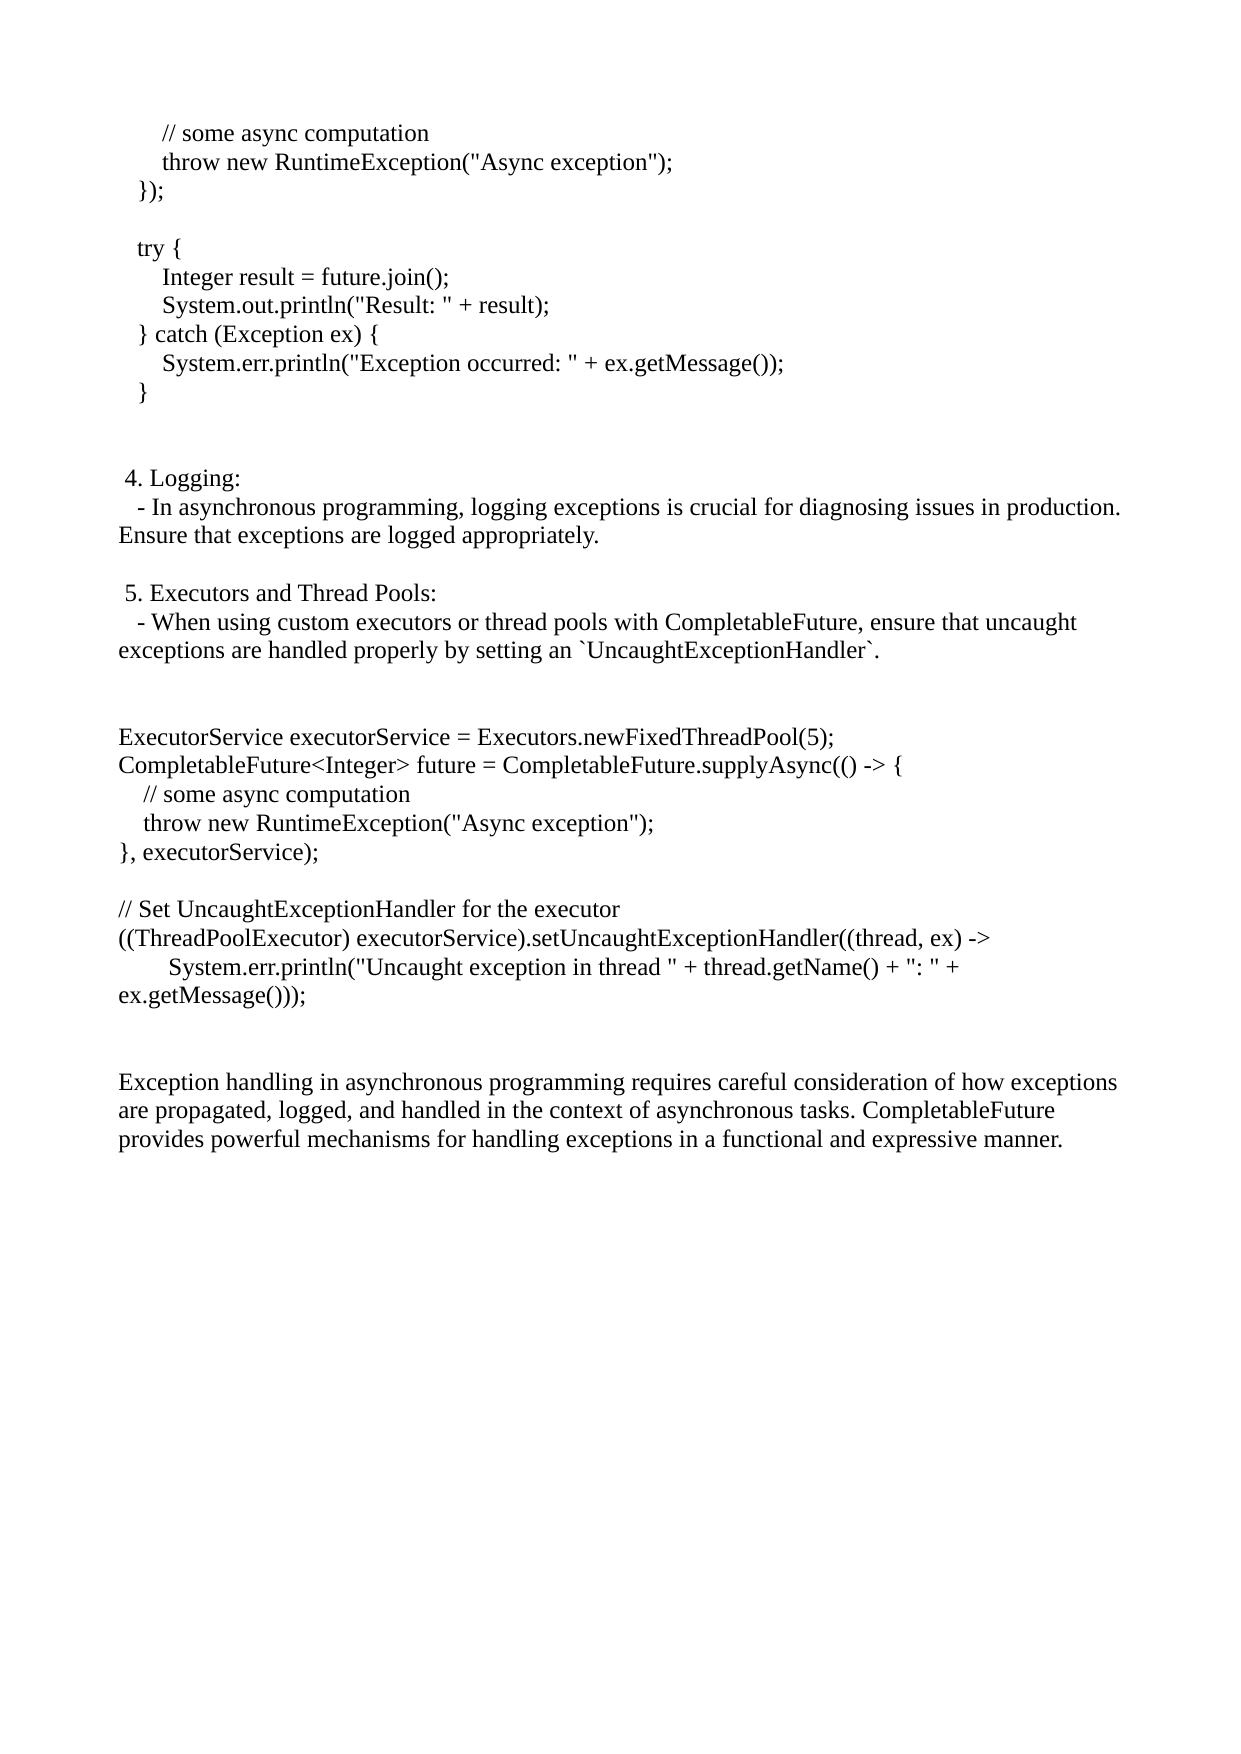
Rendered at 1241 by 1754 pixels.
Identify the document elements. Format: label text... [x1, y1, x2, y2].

text CompletableFuture<Integer> future = CompletableFuture.supplyAsync(() -> { [118, 751, 1122, 779]
text // Set UncaughtExceptionHandler for the executor [118, 894, 1122, 923]
text 5. Executors and Thread Pools: [118, 578, 1122, 607]
text }); [118, 176, 1122, 204]
text }, executorService); [118, 837, 1122, 866]
text System.out.println("Result: " + result); [118, 291, 1122, 319]
text Integer result = future.join(); [118, 262, 1122, 291]
text Exception handling in asynchronous programming requires careful consideration of how exceptions are propagated, logged, and handled in the context of asynchronous tasks. CompletableFuture provides powerful mechanisms for handling exceptions in a functional and expressive manner. [118, 1067, 1122, 1153]
text // some async computation [118, 779, 1122, 808]
text ExecutorService executorService = Executors.newFixedThreadPool(5); [118, 722, 1122, 751]
text System.err.println("Uncaught exception in thread " + thread.getName() + ": " + ex.getMessage())); [118, 952, 1122, 1009]
text System.err.println("Exception occurred: " + ex.getMessage()); [118, 348, 1122, 377]
text - In asynchronous programming, logging exceptions is crucial for diagnosing issues in production. Ensure that exceptions are logged appropriately. [118, 492, 1122, 549]
text throw new RuntimeException("Async exception"); [118, 808, 1122, 837]
text ((ThreadPoolExecutor) executorService).setUncaughtExceptionHandler((thread, ex) -> [118, 923, 1122, 952]
text 4. Logging: [118, 463, 1122, 492]
text try { [118, 233, 1122, 262]
text } catch (Exception ex) { [118, 319, 1122, 348]
text - When using custom executors or thread pools with CompletableFuture, ensure that uncaught exceptions are handled properly by setting an `UncaughtExceptionHandler`. [118, 607, 1122, 664]
text throw new RuntimeException("Async exception"); [118, 147, 1122, 176]
text } [118, 377, 1122, 406]
text // some async computation [118, 118, 1122, 147]
